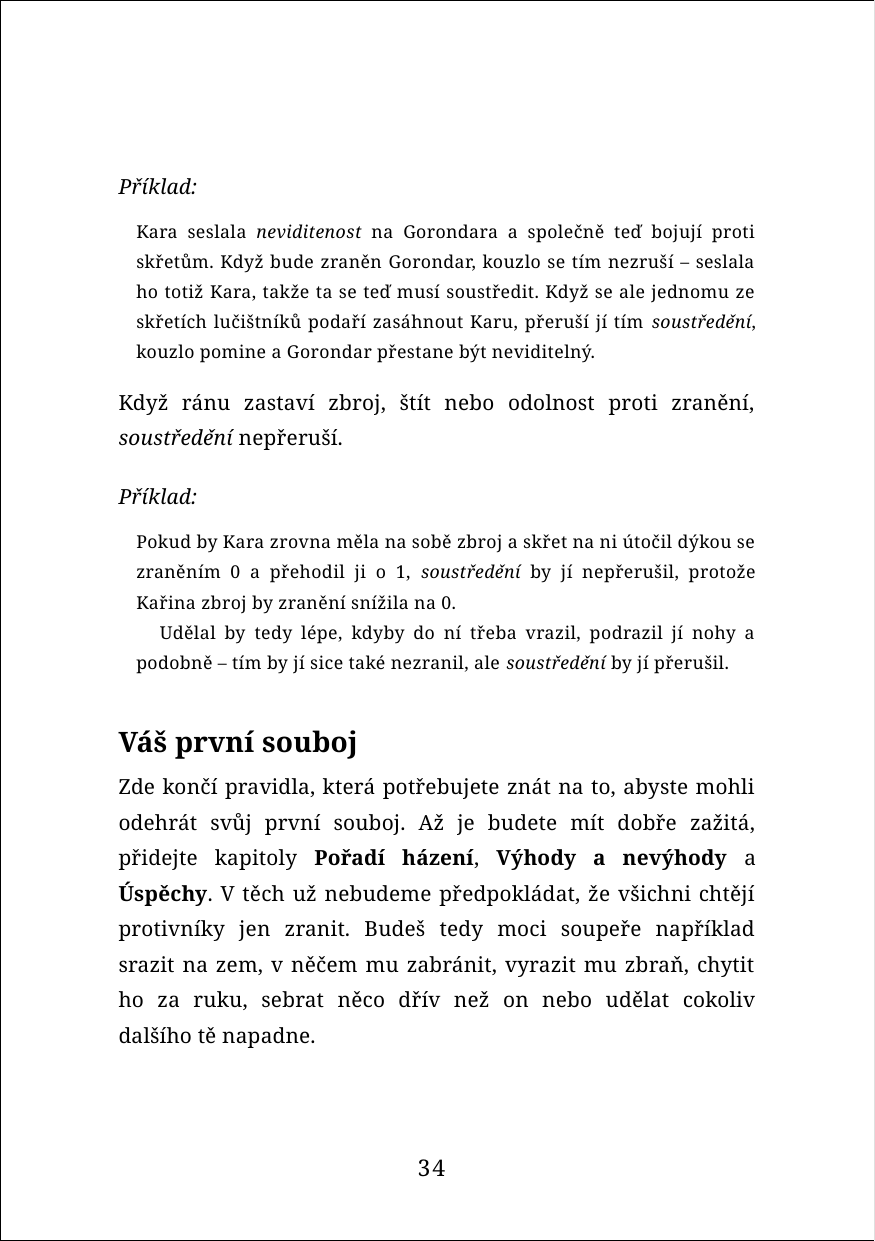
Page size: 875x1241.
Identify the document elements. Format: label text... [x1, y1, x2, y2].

text Když ránu zastaví zbroj, štít nebo odolnost proti zranění, soustředění nepřeruší. [118, 388, 756, 452]
text Zde končí pravidla, která potřebujete znát na to, abyste mohli odehrát svůj první souboj. Až je budete mít dobře zažitá, přidejte kapitoly Pořadí házení, Výhody a nevýhody a Úspěchy. V těch už nebudeme předpokládat, že všichni chtějí protivníky jen zranit. Budeš tedy moci soupeře například srazit na zem, v něčem mu zabránit, vyrazit mu zbraň, chytit ho za ruku, sebrat něco dřív než on nebo udělat cokoliv dalšího tě napadne. [118, 772, 756, 1049]
text Kara seslala neviditenost na Gorondara a společně teď bojují proti skřetům. Když bude zraněn Gorondar, kouzlo se tím nezruší – seslala ho totiž Kara, takže ta se teď musí soustředit. Když se ale jednomu ze skřetích lučištníků podaří zasáhnout Karu, přeruší jí tím soustředění, kouzlo pomine a Gorondar přestane být neviditelný. [136, 219, 756, 364]
text Pokud by Kara zrovna měla na sobě zbroj a skřet na ni útočil dýkou se zraněním 0 a přehodil ji o 1, soustředění by jí nepřerušil, protože Kařina zbroj by zranění snížila na 0. Udělal by tedy lépe, kdyby do ní třeba vrazil, podrazil jí nohy a podobně – tím by jí sice také nezranil, ale soustředění by jí přerušil. [136, 530, 756, 675]
subtitle Váš první souboj [118, 722, 756, 761]
text Příklad: [118, 482, 756, 511]
text Příklad: [118, 172, 756, 200]
